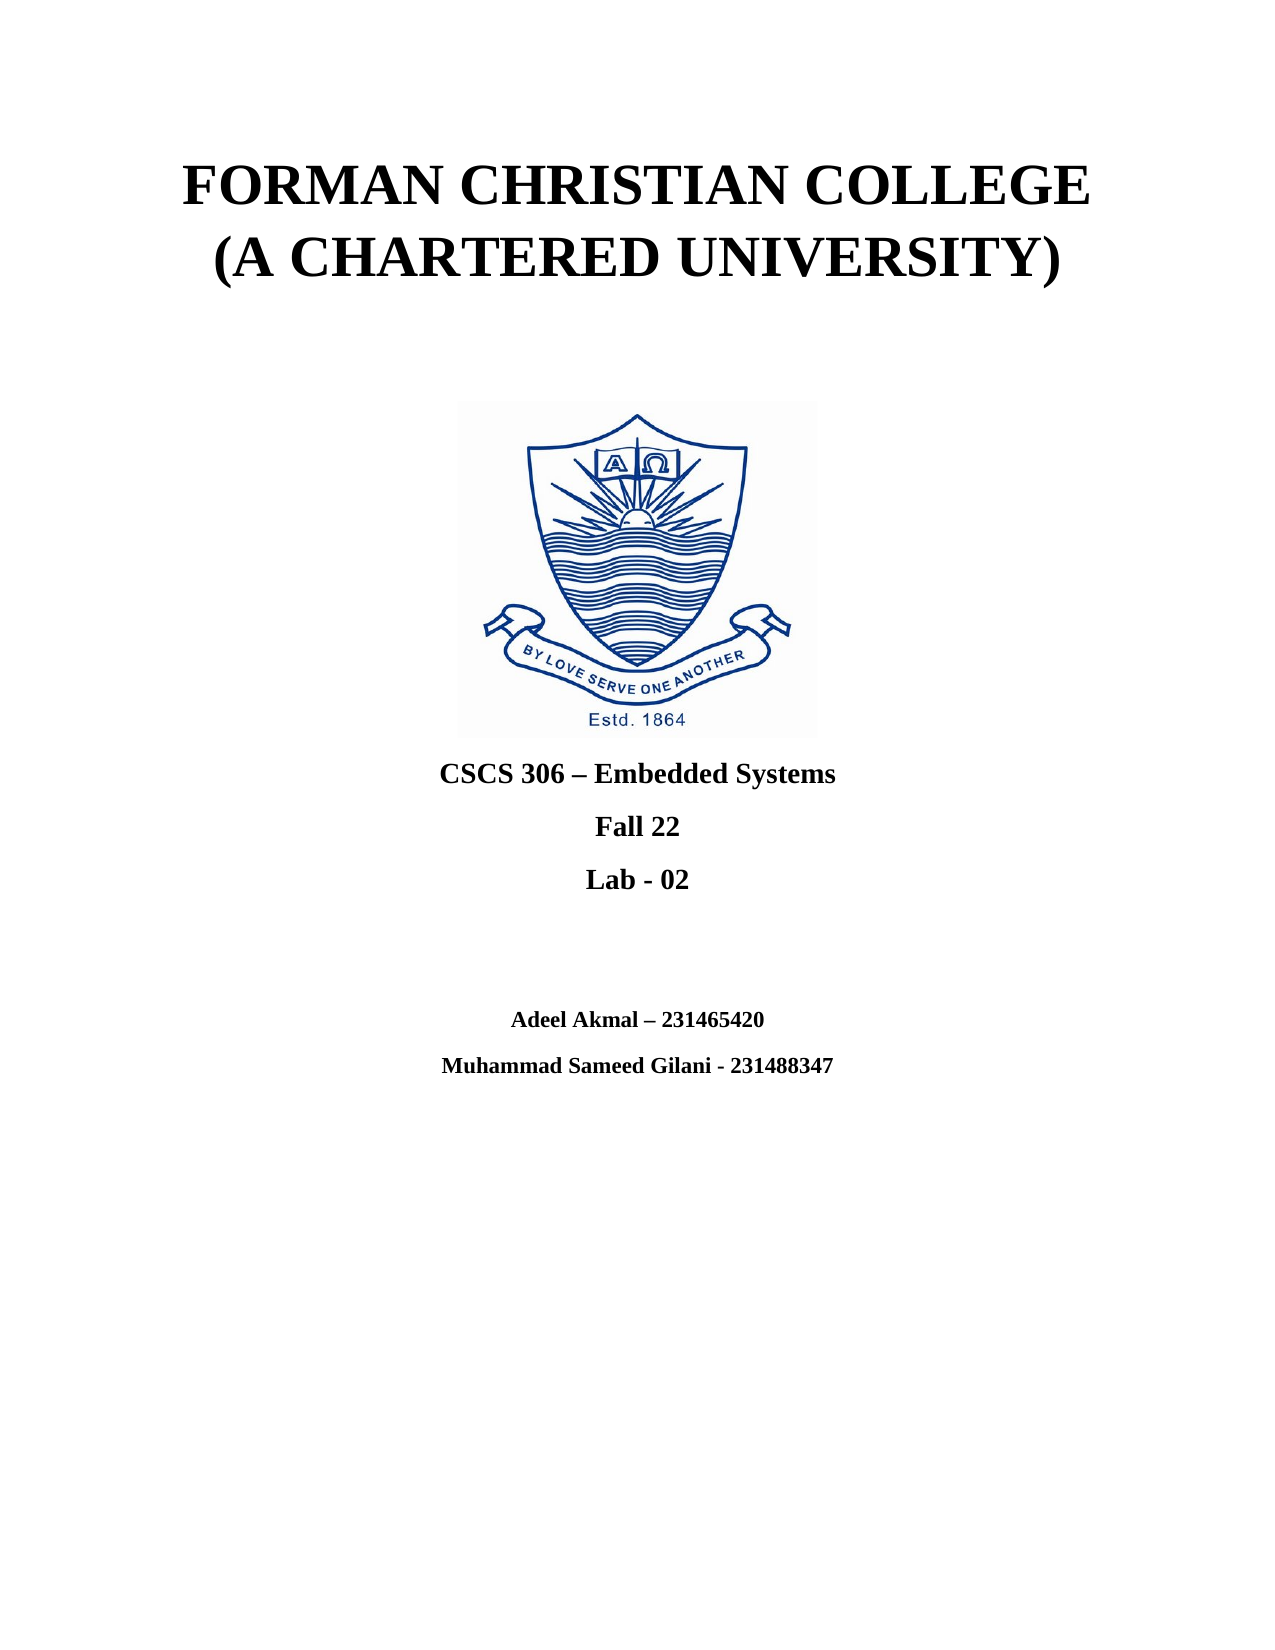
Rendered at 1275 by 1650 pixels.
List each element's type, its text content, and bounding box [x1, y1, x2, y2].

text Muhammad Sameed Gilani - 231488347 [150, 1052, 1125, 1078]
text Lab - 02 [150, 862, 1125, 895]
text Adeel Akmal – 231465420 [150, 1007, 1125, 1033]
picture [457, 401, 818, 738]
text FORMAN CHRISTIAN COLLEGE (A CHARTERED UNIVERSITY) [150, 150, 1125, 289]
text Fall 22 [150, 809, 1125, 842]
text CSCS 306 – Embedded Systems [150, 756, 1125, 790]
